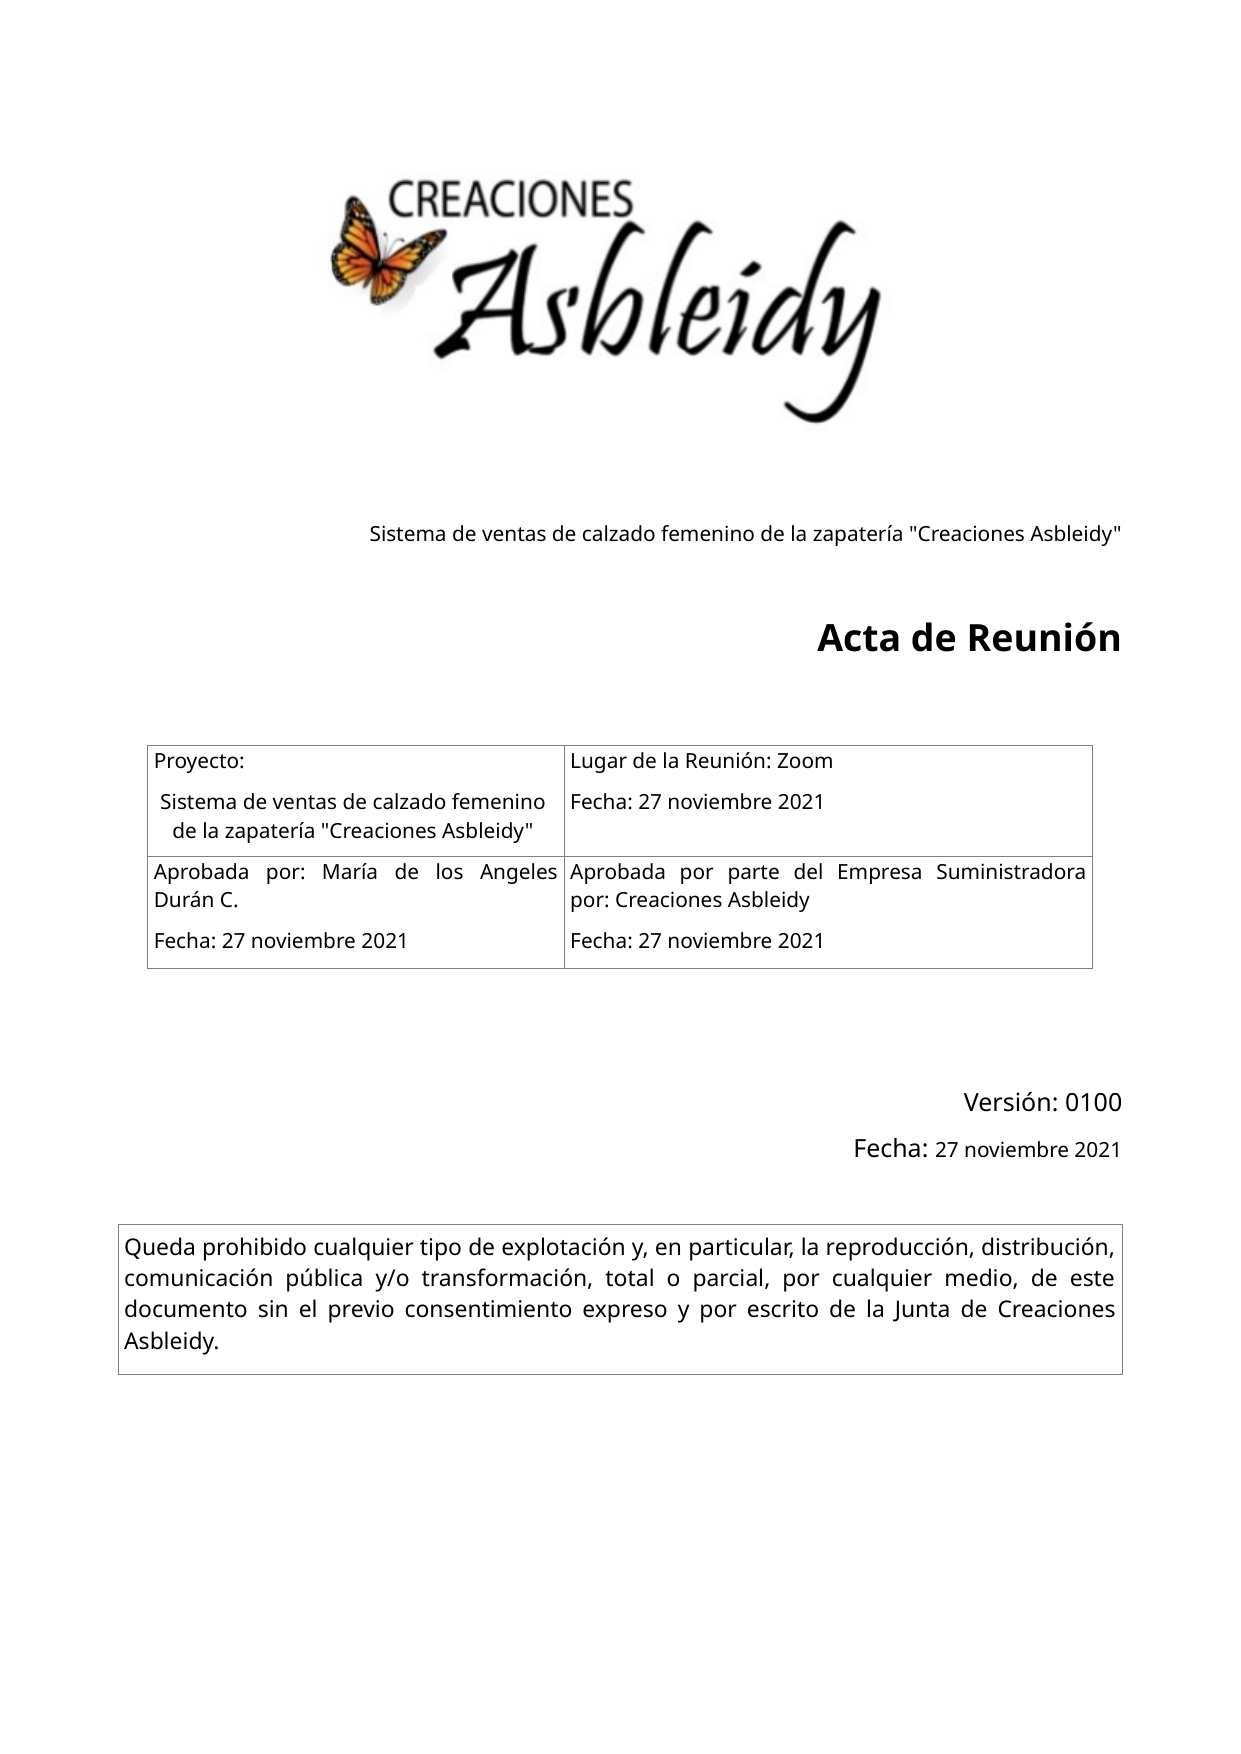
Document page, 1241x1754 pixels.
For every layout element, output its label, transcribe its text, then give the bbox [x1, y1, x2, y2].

text Versión: 0200 [118, 1084, 1122, 1118]
table_cell Aprobada por parte del Empresa Suministradora por: Creaciones Asbleidy Fecha: 27 noviembre 2021 [565, 857, 1092, 967]
table_header Proyecto: Sistema de ventas de calzado femenino de la zapatería "Creaciones Asbleidy" [148, 746, 564, 856]
table_header Queda prohibido cualquier tipo de explotación y, en particular, la reproducción, distribución, comunicación pública y/o transformación, total o parcial, por cualquier medio, de este documento sin el previo consentimiento expreso y por escrito de la Junta de Creaciones Asbleidy. [119, 1225, 1122, 1374]
text Acta de Reunión [118, 611, 1122, 662]
table_cell Aprobada por: María de los Angeles Durán C. Fecha: 27 noviembre 2021 [148, 857, 564, 967]
table_header Lugar de la Reunión: Zoom Fecha: 27 noviembre 2021 [565, 746, 1092, 856]
text Fecha: 27 noviembre 2021 [118, 1131, 1122, 1165]
text Sistema de ventas de calzado femenino de la zapatería "Creaciones Asbleidy" [118, 519, 1122, 548]
